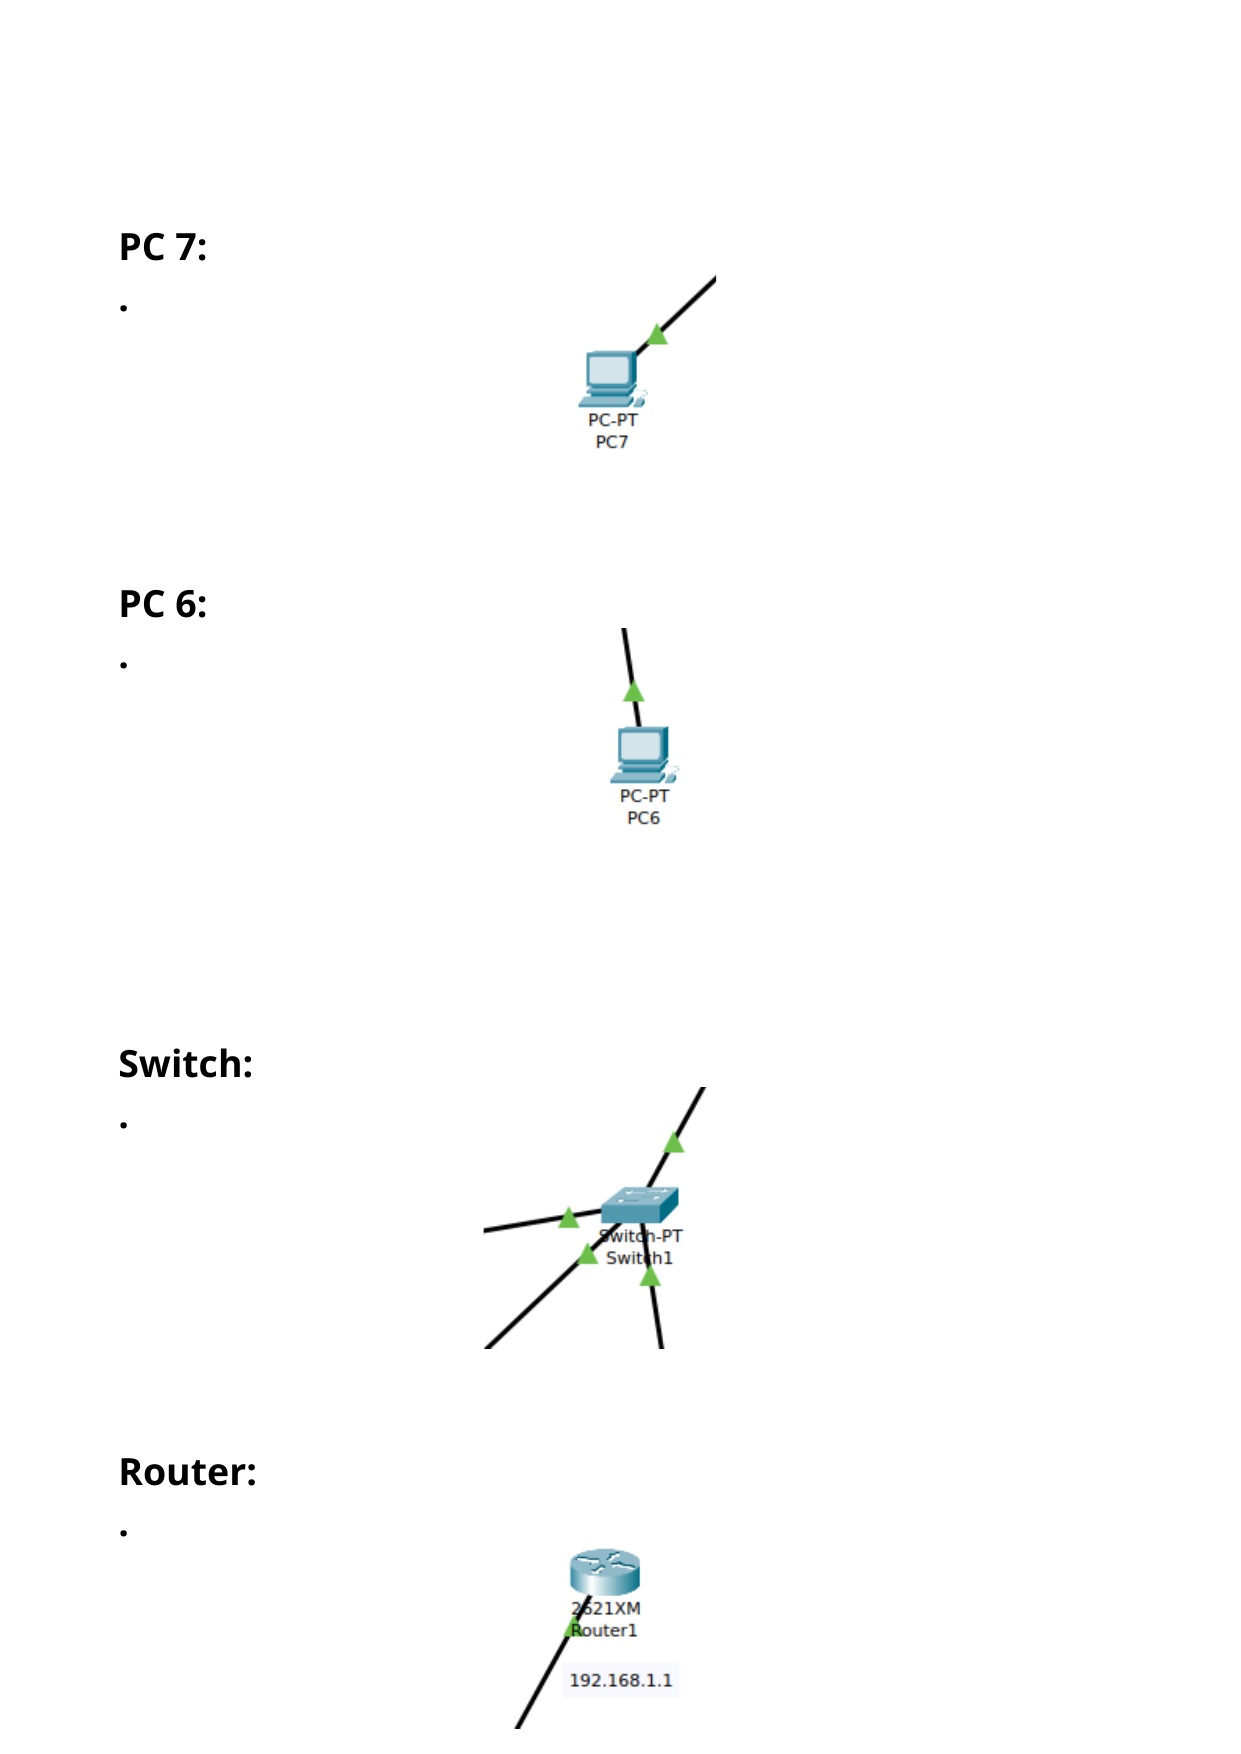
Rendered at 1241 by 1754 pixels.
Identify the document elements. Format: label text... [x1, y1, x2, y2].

text . [118, 628, 498, 679]
text . [118, 1088, 483, 1139]
picture [452, 1496, 789, 1729]
picture [498, 628, 742, 884]
text [742, 628, 1122, 679]
text PC 6: [118, 577, 1122, 628]
text Router: [118, 1445, 1122, 1496]
text PC 7: [118, 220, 1122, 271]
text . [118, 1496, 452, 1547]
text Switch: [118, 1037, 1122, 1088]
text . [118, 271, 524, 322]
text [717, 271, 1122, 322]
text [789, 1496, 1122, 1547]
text [757, 1088, 1122, 1139]
picture [483, 1087, 757, 1349]
picture [524, 271, 717, 486]
